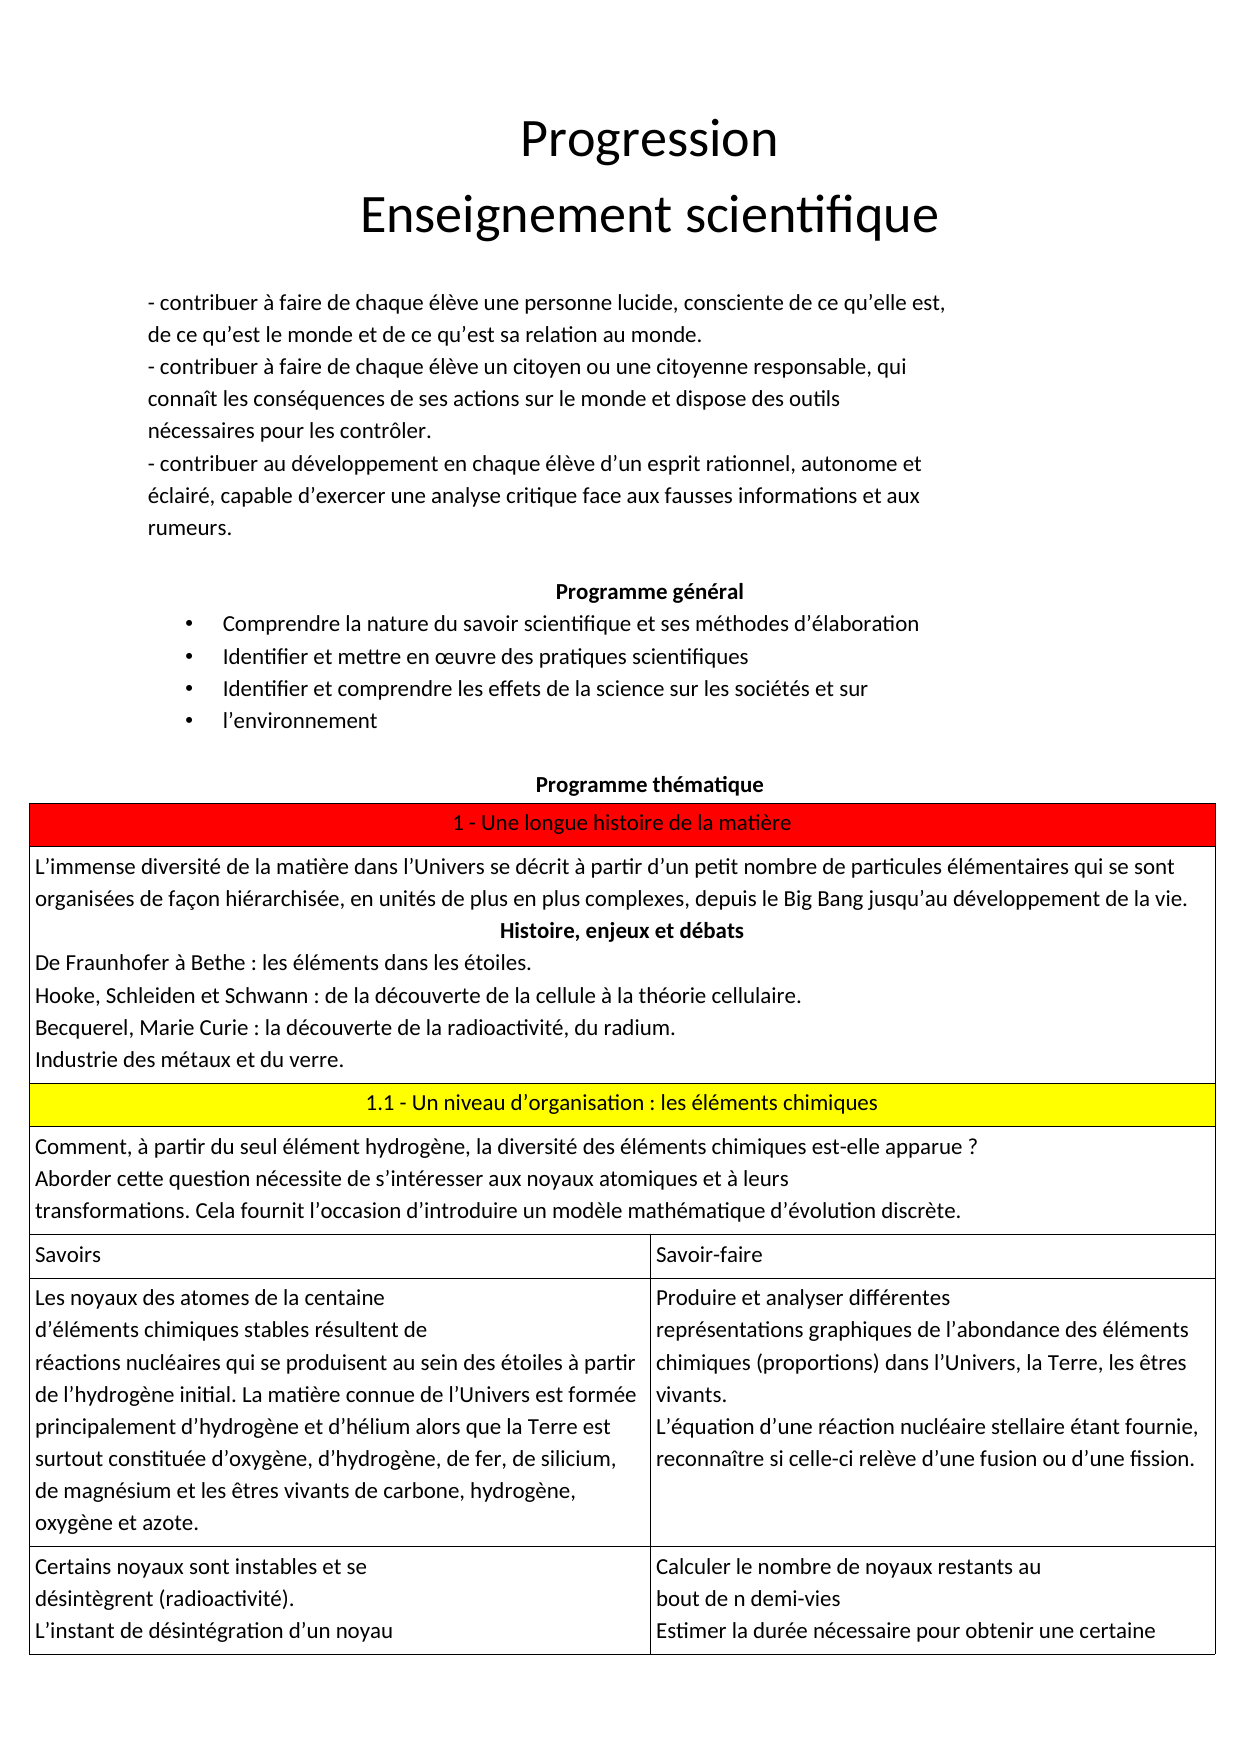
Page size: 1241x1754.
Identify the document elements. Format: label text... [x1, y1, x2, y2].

table_cell Produire et analyser différentes représentations graphiques de l’abondance des éléments chimiques (proportions) dans l’Univers, la Terre, les êtres vivants. L’équation d’une réaction nucléaire stellaire étant fournie, reconnaître si celle-ci relève d’une fusion ou d’une fission. [651, 1279, 1215, 1546]
text de ce qu’est le monde et de ce qu’est sa relation au monde. [148, 320, 1152, 348]
text Programme général [148, 577, 1152, 605]
text - contribuer au développement en chaque élève d’un esprit rationnel, autonome et [148, 449, 1152, 477]
table_cell Les noyaux des atomes de la centaine d’éléments chimiques stables résultent de réactions nucléaires qui se produisent au sein des étoiles à partir de l’hydrogène initial. La matière connue de l’Univers est formée principalement d’hydrogène et d’hélium alors que la Terre est surtout constituée d’oxygène, d’hydrogène, de fer, de silicium, de magnésium et les êtres vivants de carbone, hydrogène, oxygène et azote. [30, 1279, 650, 1546]
list Comprendre la nature du savoir scientifique et ses méthodes d’élaboration [185, 609, 1152, 638]
text nécessaires pour les contrôler. [148, 416, 1152, 444]
text Enseignement scientifique [148, 179, 1152, 246]
table_cell 1.1 - Un niveau d’organisation : les éléments chimiques [30, 1084, 1215, 1126]
text - contribuer à faire de chaque élève un citoyen ou une citoyenne responsable, qui [148, 352, 1152, 380]
table_cell Savoir-faire [651, 1235, 1215, 1277]
table_cell Savoirs [30, 1235, 650, 1277]
table_header 1 - Une longue histoire de la matière [30, 804, 1215, 846]
text éclairé, capable d’exercer une analyse critique face aux fausses informations et aux [148, 481, 1152, 509]
table_cell Certains noyaux sont instables et se désintègrent (radioactivité). L’instant de désintégration d’un noyau [30, 1547, 650, 1654]
text connaît les conséquences de ses actions sur le monde et dispose des outils [148, 384, 1152, 412]
table_cell L’immense diversité de la matière dans l’Univers se décrit à partir d’un petit nombre de particules élémentaires qui se sont organisées de façon hiérarchisée, en unités de plus en plus complexes, depuis le Big Bang jusqu’au développement de la vie. Histoire, enjeux et débats De Fraunhofer à Bethe : les éléments dans les étoiles. Hooke, Schleiden et Schwann : de la découverte de la cellule à la théorie cellulaire. Becquerel, Marie Curie : la découverte de la radioactivité, du radium. Industrie des métaux et du verre. [30, 847, 1215, 1083]
text rumeurs. [148, 513, 1152, 541]
table_cell Calculer le nombre de noyaux restants au bout de n demi-vies Estimer la durée nécessaire pour obtenir une certaine [651, 1547, 1215, 1654]
text - contribuer à faire de chaque élève une personne lucide, consciente de ce qu’elle est, [148, 288, 1152, 316]
text Programme thématique [148, 771, 1152, 798]
list Identifier et mettre en œuvre des pratiques scientifiques [185, 642, 1152, 670]
text Progression [148, 103, 1152, 169]
table_cell Comment, à partir du seul élément hydrogène, la diversité des éléments chimiques est-elle apparue ? Aborder cette question nécessite de s’intéresser aux noyaux atomiques et à leurs transformations. Cela fournit l’occasion d’introduire un modèle mathématique d’évolution discrète. [30, 1127, 1215, 1234]
list l’environnement [185, 706, 1152, 734]
list Identifier et comprendre les effets de la science sur les sociétés et sur [185, 674, 1152, 702]
